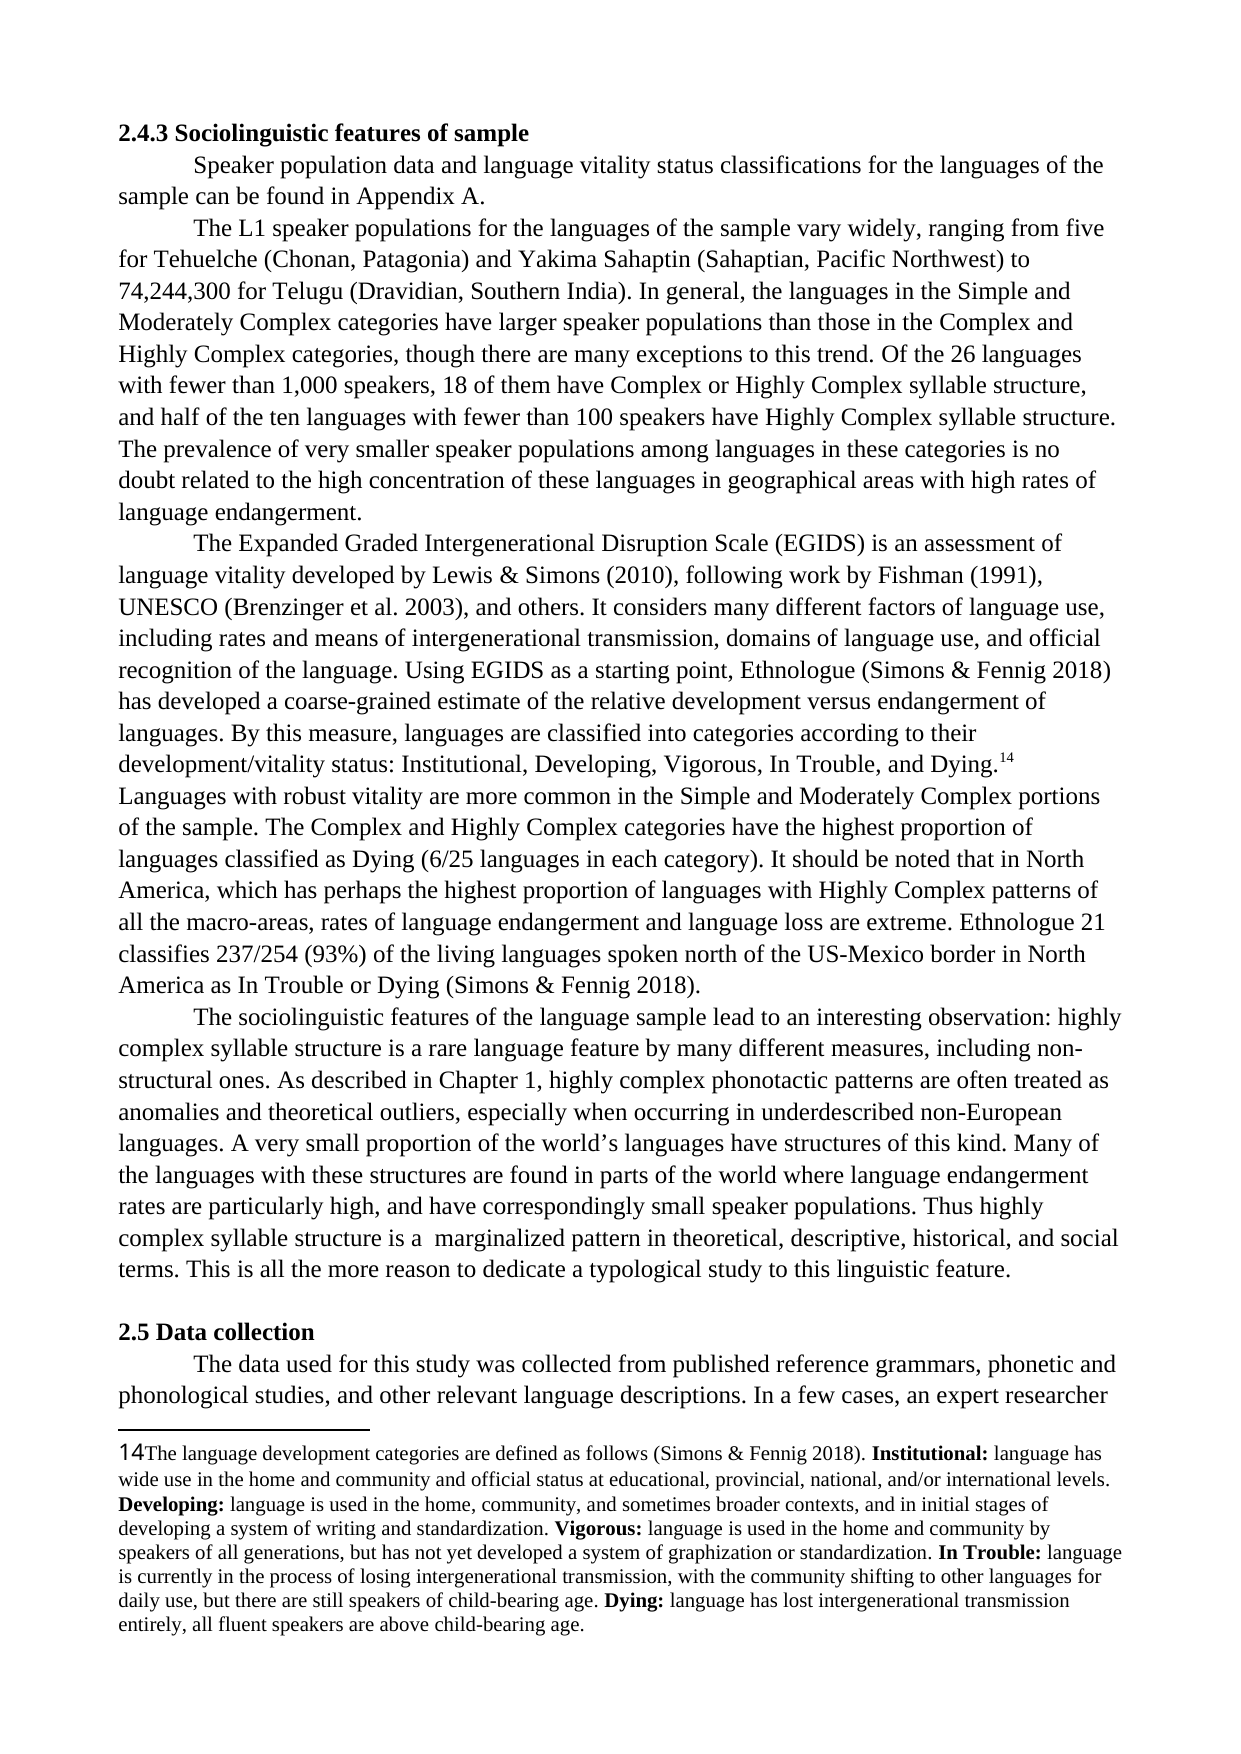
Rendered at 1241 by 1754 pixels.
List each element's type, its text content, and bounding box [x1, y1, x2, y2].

subtitle 2.4.3 Sociolinguistic features of sample [118, 118, 1122, 147]
text The language development categories are defined as follows (Simons & Fennig 2018). Institutional: language has wide use in the home and community and official status at educational, provincial, national, and/or international levels. Developing: language is used in the home, community, and sometimes broader contexts, and in initial stages of developing a system of writing and standardization. Vigorous: language is used in the home and community by speakers of all generations, but has not yet developed a system of graphization or standardization. In Trouble: language is currently in the process of losing intergenerational transmission, with the community shifting to other languages for daily use, but there are still speakers of child-bearing age. Dying: language has lost intergenerational transmission entirely, all fluent speakers are above child-bearing age. [118, 1436, 1122, 1636]
text The data used for this study was collected from published reference grammars, phonetic and phonological studies, and other relevant language descriptions. In a few cases, an expert researcher [118, 1349, 1122, 1409]
text The L1 speaker populations for the languages of the sample vary widely, ranging from five for Tehuelche (Chonan, Patagonia) and Yakima Sahaptin (Sahaptian, Pacific Northwest) to 74,244,300 for Telugu (Dravidian, Southern India). In general, the languages in the Simple and Moderately Complex categories have larger speaker populations than those in the Complex and Highly Complex categories, though there are many exceptions to this trend. Of the 26 languages with fewer than 1,000 speakers, 18 of them have Complex or Highly Complex syllable structure, and half of the ten languages with fewer than 100 speakers have Highly Complex syllable structure. The prevalence of very smaller speaker populations among languages in these categories is no doubt related to the high concentration of these languages in geographical areas with high rates of language endangerment. [118, 213, 1122, 526]
text The sociolinguistic features of the language sample lead to an interesting observation: highly complex syllable structure is a rare language feature by many different measures, including non-structural ones. As described in Chapter 1, highly complex phonotactic patterns are often treated as anomalies and theoretical outliers, especially when occurring in underdescribed non-European languages. A very small proportion of the world’s languages have structures of this kind. Many of the languages with these structures are found in parts of the world where language endangerment rates are particularly high, and have correspondingly small speaker populations. Thus highly complex syllable structure is a marginalized pattern in theoretical, descriptive, historical, and social terms. This is all the more reason to dedicate a typological study to this linguistic feature. [118, 1002, 1122, 1283]
text The Expanded Graded Intergenerational Disruption Scale (EGIDS) is an assessment of language vitality developed by Lewis & Simons (2010), following work by Fishman (1991), UNESCO (Brenzinger et al. 2003), and others. It considers many different factors of language use, including rates and means of intergenerational transmission, domains of language use, and official recognition of the language. Using EGIDS as a starting point, Ethnologue (Simons & Fennig 2018) has developed a coarse-grained estimate of the relative development versus endangerment of languages. By this measure, languages are classified into categories according to their development/vitality status: Institutional, Developing, Vigorous, In Trouble, and Dying. Languages with robust vitality are more common in the Simple and Moderately Complex portions of the sample. The Complex and Highly Complex categories have the highest proportion of languages classified as Dying (6/25 languages in each category). It should be noted that in North America, which has perhaps the highest proportion of languages with Highly Complex patterns of all the macro-areas, rates of language endangerment and language loss are extreme. Ethnologue 21 classifies 237/254 (93%) of the living languages spoken north of the US-Mexico border in North America as In Trouble or Dying (Simons & Fennig 2018). [118, 528, 1122, 999]
text Speaker population data and language vitality status classifications for the languages of the sample can be found in Appendix A. [118, 150, 1122, 210]
subtitle 2.5 Data collection [118, 1317, 1122, 1346]
